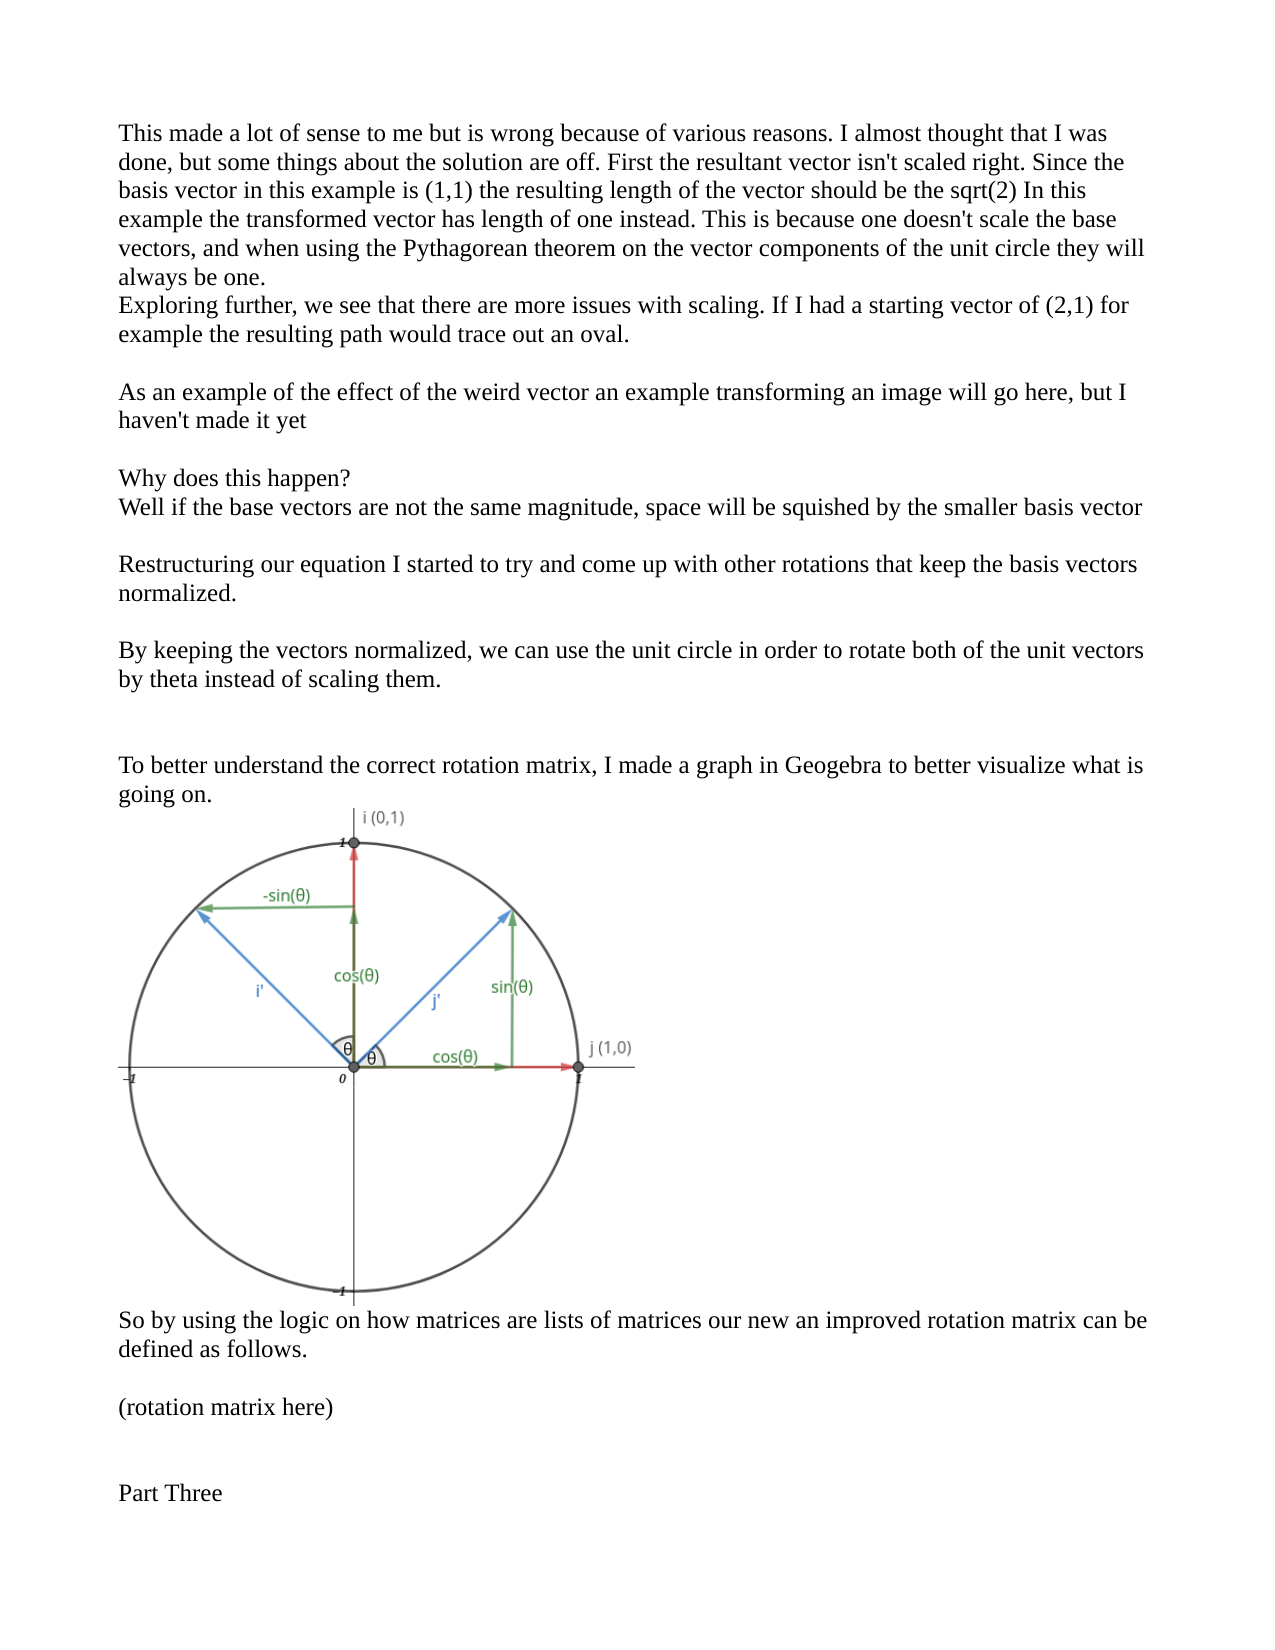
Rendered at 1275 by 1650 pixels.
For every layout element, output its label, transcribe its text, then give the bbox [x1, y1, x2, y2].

text (rotation matrix here) [118, 1392, 1157, 1421]
text Exploring further, we see that there are more issues with scaling. If I had a starting vector of (2,1) for example the resulting path would trace out an oval. [118, 291, 1157, 348]
text This made a lot of sense to me but is wrong because of various reasons. I almost thought that I was done, but some things about the solution are off. First the resultant vector isn't scaled right. Since the basis vector in this example is (1,1) the resulting length of the vector should be the sqrt(2) In this example the transformed vector has length of one instead. This is because one doesn't scale the base vectors, and when using the Pythagorean theorem on the vector components of the unit circle they will always be one. [118, 118, 1157, 291]
text To better understand the correct rotation matrix, I made a graph in Geogebra to better visualize what is going on. [118, 751, 1157, 808]
text Why does this happen? [118, 463, 1157, 492]
text As an example of the effect of the weird vector an example transforming an image will go here, but I haven't made it yet [118, 377, 1157, 434]
text Part Three [118, 1478, 1157, 1507]
picture [118, 808, 635, 1306]
text By keeping the vectors normalized, we can use the unit circle in order to rotate both of the unit vectors by theta instead of scaling them. [118, 636, 1157, 693]
text Restructuring our equation I started to try and come up with other rotations that keep the basis vectors normalized. [118, 549, 1157, 607]
text Well if the base vectors are not the same magnitude, space will be squished by the smaller basis vector [118, 492, 1157, 521]
text So by using the logic on how matrices are lists of matrices our new an improved rotation matrix can be defined as follows. [118, 1306, 1157, 1363]
